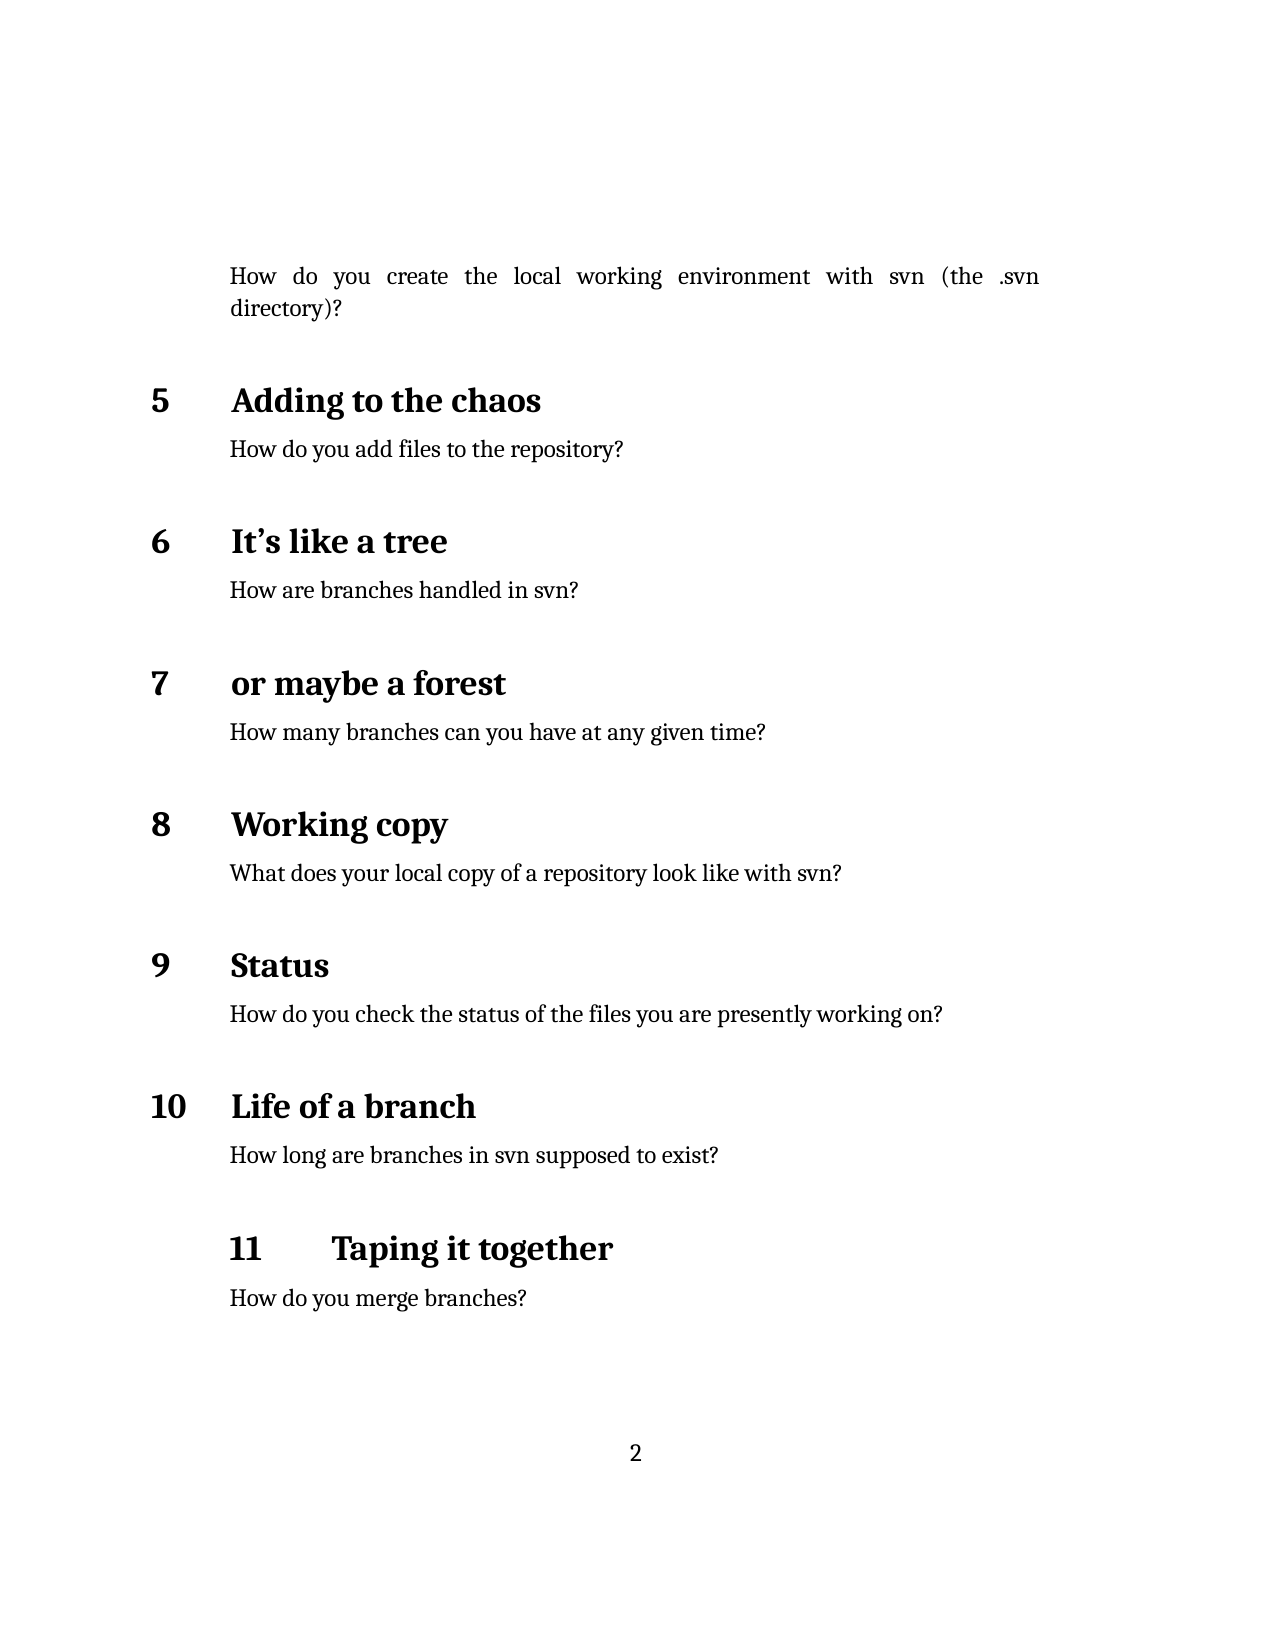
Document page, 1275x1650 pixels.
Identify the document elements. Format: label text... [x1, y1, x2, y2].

list or maybe a forest [231, 663, 1040, 704]
text How are branches handled in svn? [229, 576, 1040, 605]
text How long are branches in svn supposed to exist? [229, 1141, 1040, 1170]
list Life of a branch [231, 1087, 1040, 1127]
list It’s like a tree [231, 522, 1040, 562]
text How do you merge branches? [229, 1284, 1040, 1312]
list Adding to the chaos [231, 381, 1040, 421]
list Status [231, 946, 1040, 986]
text How do you create the local working environment with svn (the .svn directory)? [229, 262, 1040, 322]
text What does your local copy of a repository look like with svn? [229, 859, 1040, 887]
text How do you add files to the repository? [229, 435, 1040, 464]
list Working copy [231, 804, 1040, 845]
text How do you check the status of the files you are presently working on? [229, 1000, 1040, 1029]
subtitle 11 Taping it together [229, 1228, 1040, 1269]
text How many branches can you have at any given time? [229, 717, 1040, 746]
